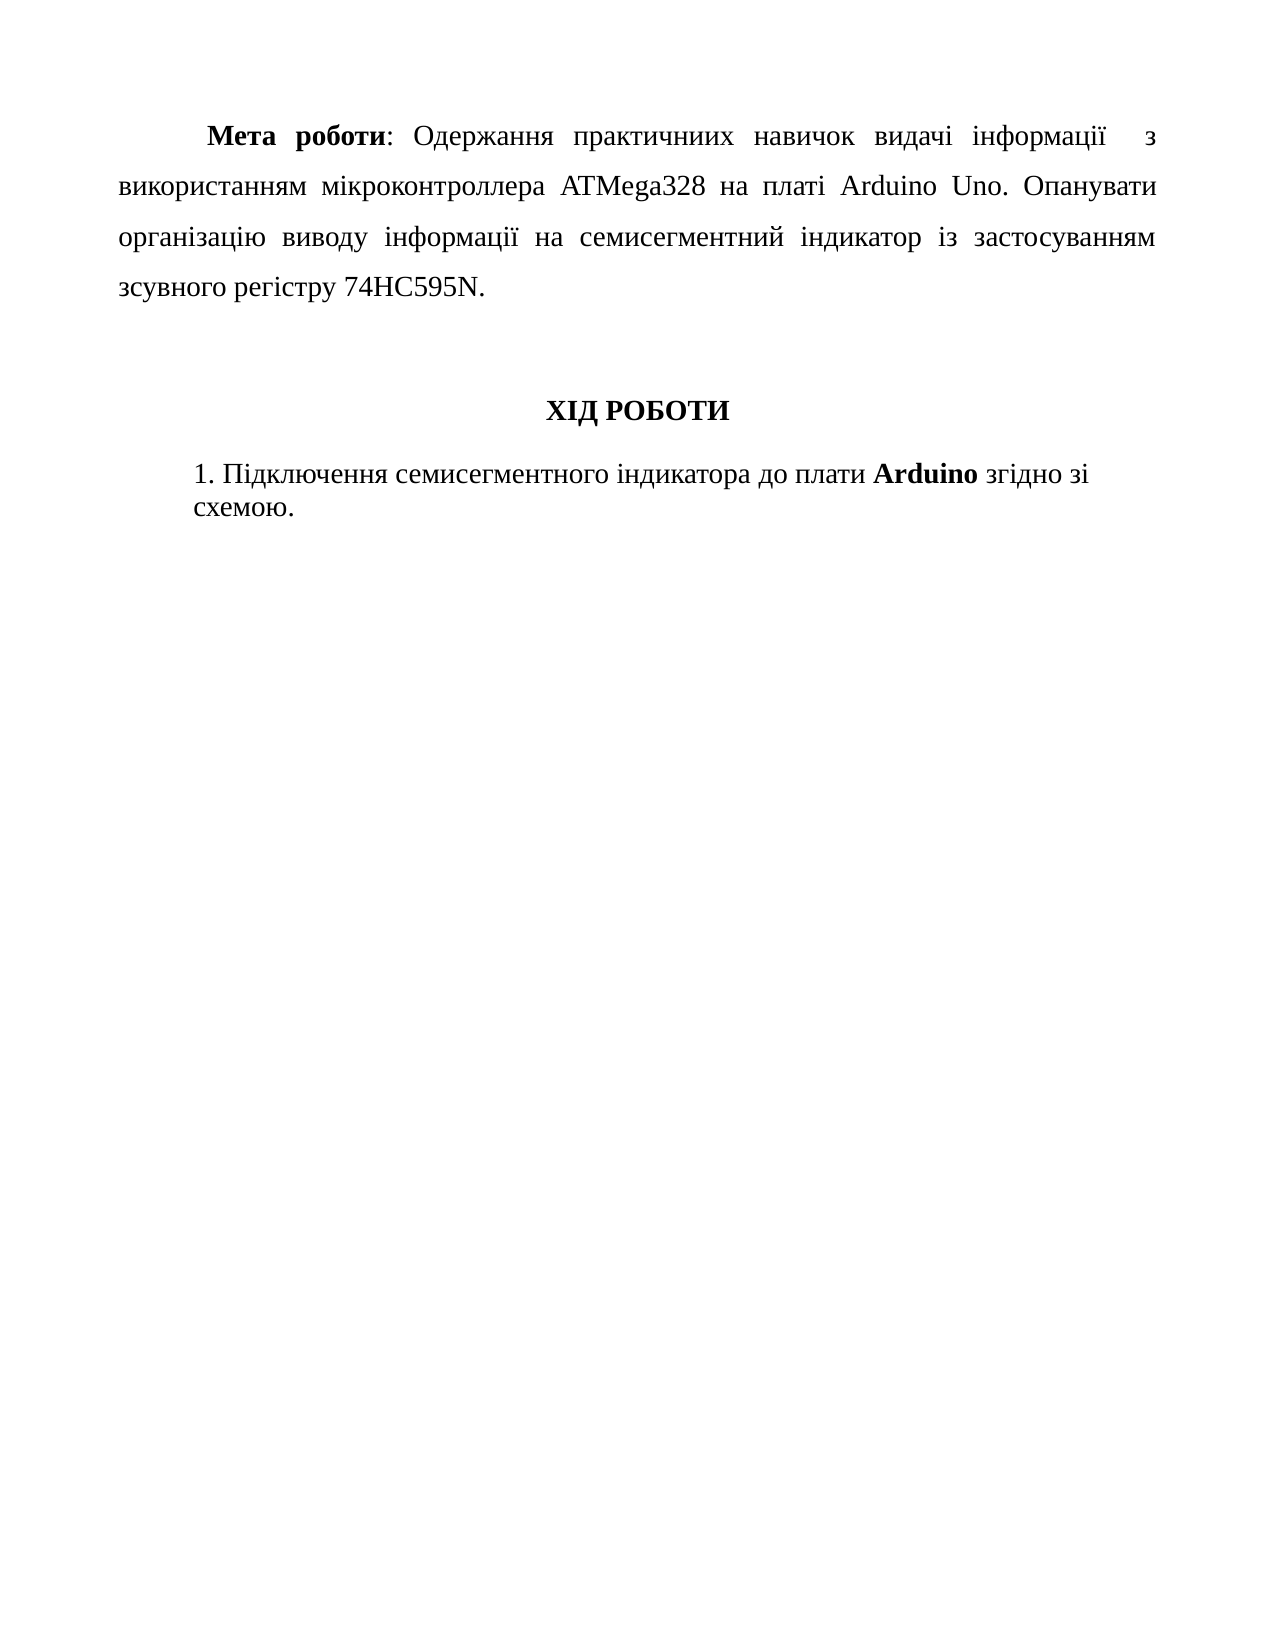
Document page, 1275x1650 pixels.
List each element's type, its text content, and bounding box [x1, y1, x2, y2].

text ХІД РОБОТИ [118, 393, 1157, 427]
text Мета роботи: Одержання практичниих навичок видачі інформації з використанням мікроконтроллера ATMega328 на платі Arduino Uno. Опанувати організацію виводу інформації на семисегментний індикатор із застосуванням зсувного регістру 74HC595N. [118, 118, 1157, 303]
list 1. Підключення семисегментного індикатора до плати Arduino згідно зі схемою. [156, 456, 1157, 523]
